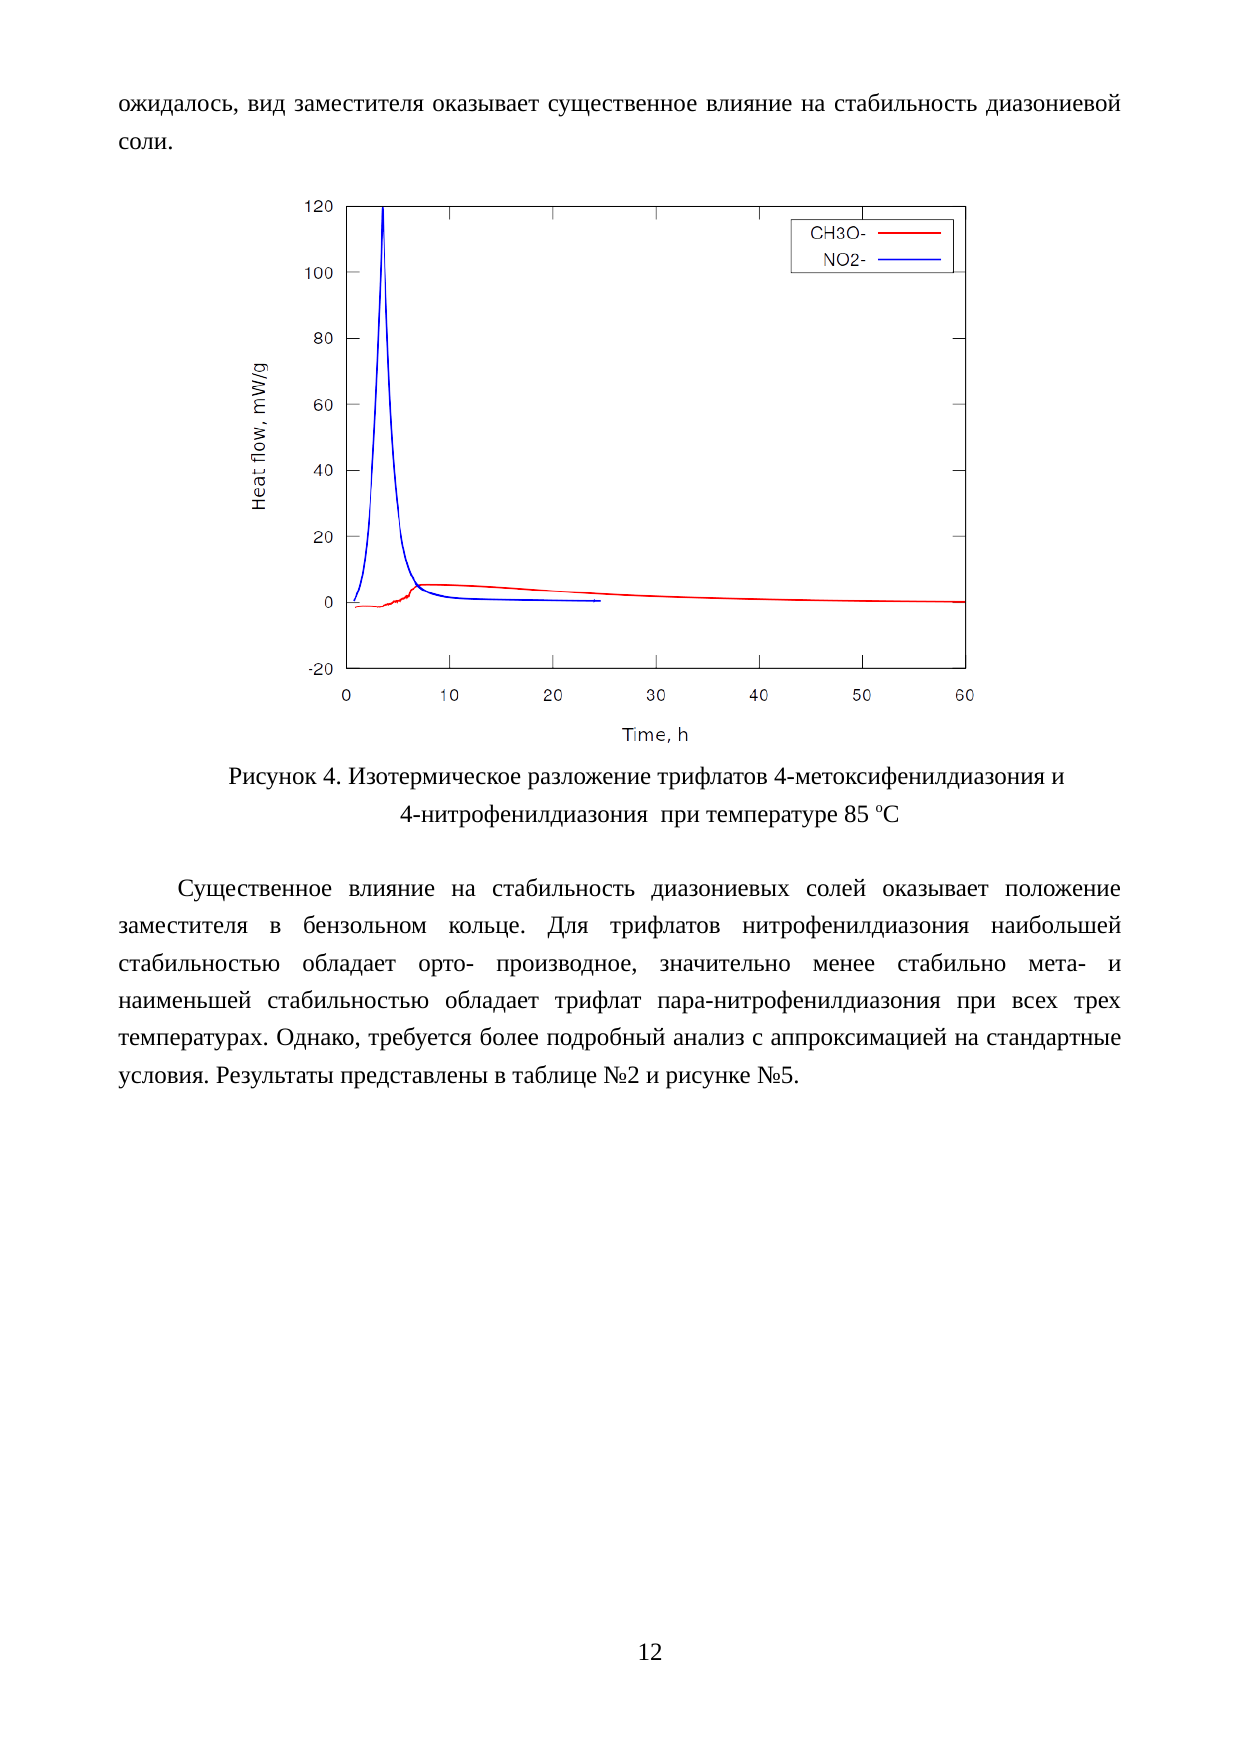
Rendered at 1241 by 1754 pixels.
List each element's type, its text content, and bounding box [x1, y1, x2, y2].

text Существенное влияние на стабильность диазониевых солей оказывает положениe заместителя в бензольном кольце. Для трифлатов нитрофенилдиазония наибольшей стабильностью обладает орто- производное, значительно менее стабильно мета- и наименьшей стабильностью обладает трифлат пара-нитрофенилдиазония при всех трех температурах. Однако, требуется более подробный анализ с аппроксимацией на стандартные условия. Результаты представлены в таблице №2 и рисунке №5. [118, 873, 1122, 1088]
picture [238, 181, 1002, 753]
text 4-нитрофенилдиазония при температуре 85 оС [118, 799, 1122, 827]
text Рисунок 4. Изотермическое разложение трифлатов 4-метоксифенилдиазония и [118, 187, 1122, 790]
text ожидалось, вид заместителя оказывает существенное влияние на стабильность диазониевой соли. [118, 88, 1122, 154]
